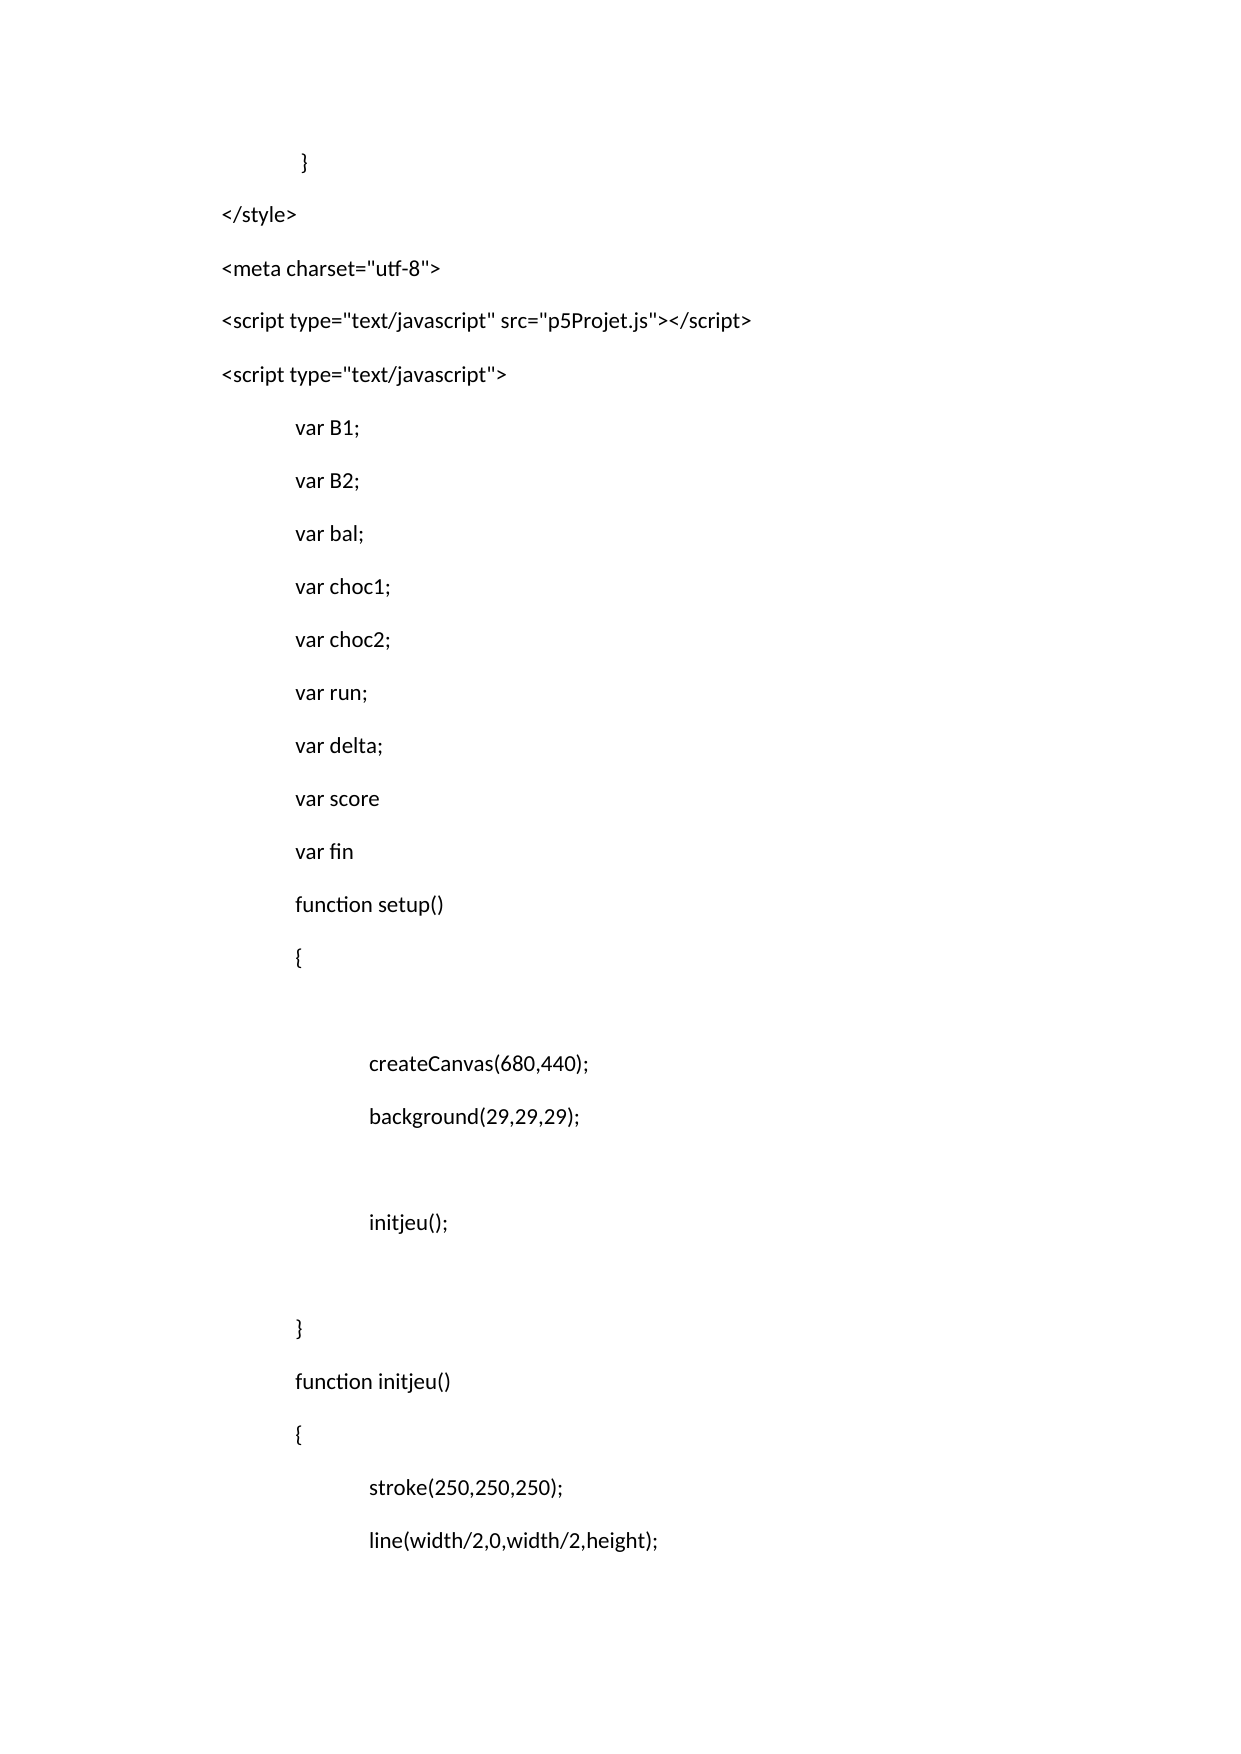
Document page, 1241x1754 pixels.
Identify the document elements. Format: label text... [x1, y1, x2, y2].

text var fin [148, 837, 1093, 865]
text </style> [148, 201, 1093, 229]
text } [148, 1314, 1093, 1342]
text line(width/2,0,width/2,height); [148, 1526, 1093, 1554]
text var choc2; [148, 625, 1093, 653]
text <script type="text/javascript" src="p5Projet.js"></script> [148, 307, 1093, 335]
text function initjeu() [148, 1367, 1093, 1395]
text stroke(250,250,250); [148, 1473, 1093, 1501]
text } [148, 148, 1093, 176]
text var run; [148, 678, 1093, 706]
text { [148, 1420, 1093, 1448]
text { [148, 943, 1093, 971]
text var score [148, 784, 1093, 812]
text function setup() [148, 890, 1093, 918]
text var delta; [148, 731, 1093, 759]
text <script type="text/javascript"> [148, 360, 1093, 388]
text var B1; [148, 413, 1093, 441]
text var bal; [148, 519, 1093, 547]
text initjeu(); [148, 1208, 1093, 1236]
text var B2; [148, 466, 1093, 494]
text background(29,29,29); [148, 1102, 1093, 1130]
text <meta charset="utf-8"> [148, 254, 1093, 282]
text createCanvas(680,440); [148, 1049, 1093, 1077]
text var choc1; [148, 572, 1093, 600]
